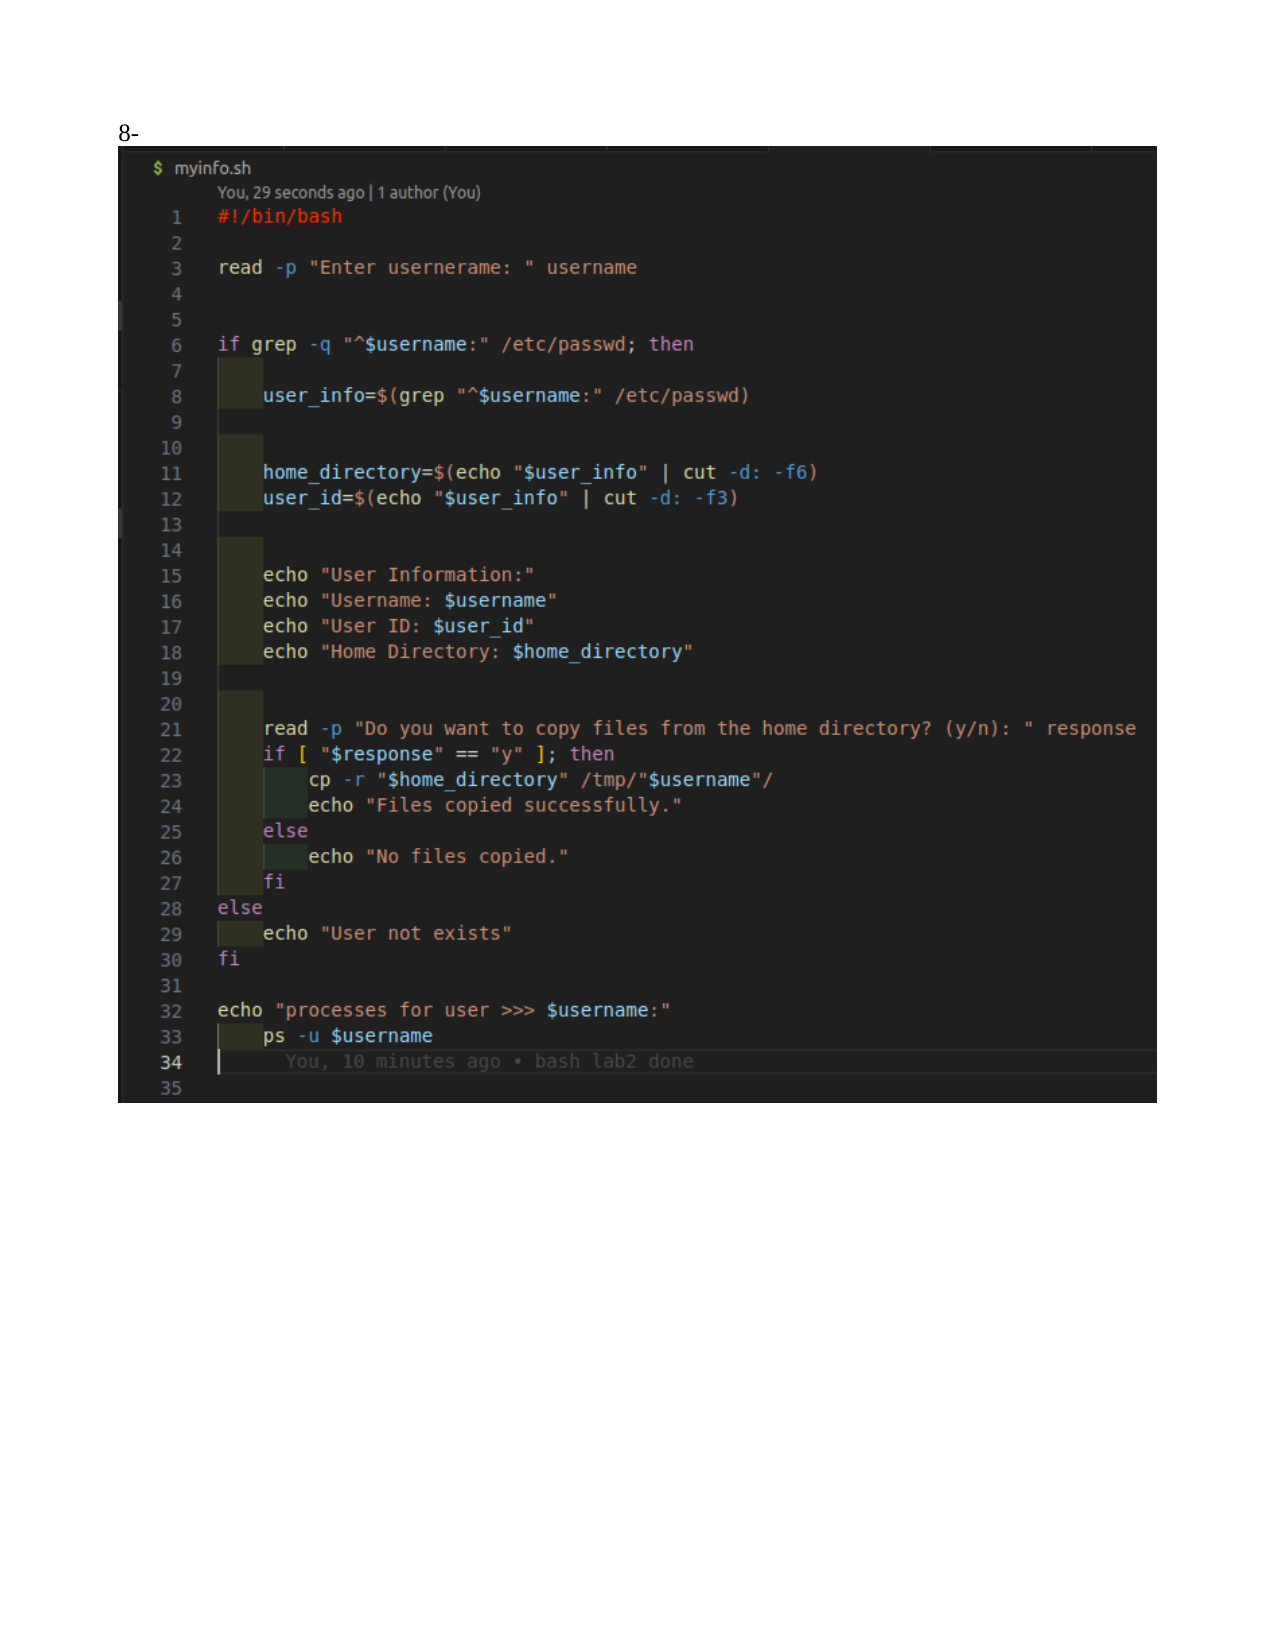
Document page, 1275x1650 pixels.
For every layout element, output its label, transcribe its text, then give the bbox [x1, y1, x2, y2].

picture [118, 146, 1157, 1103]
text 8- [118, 118, 1157, 146]
